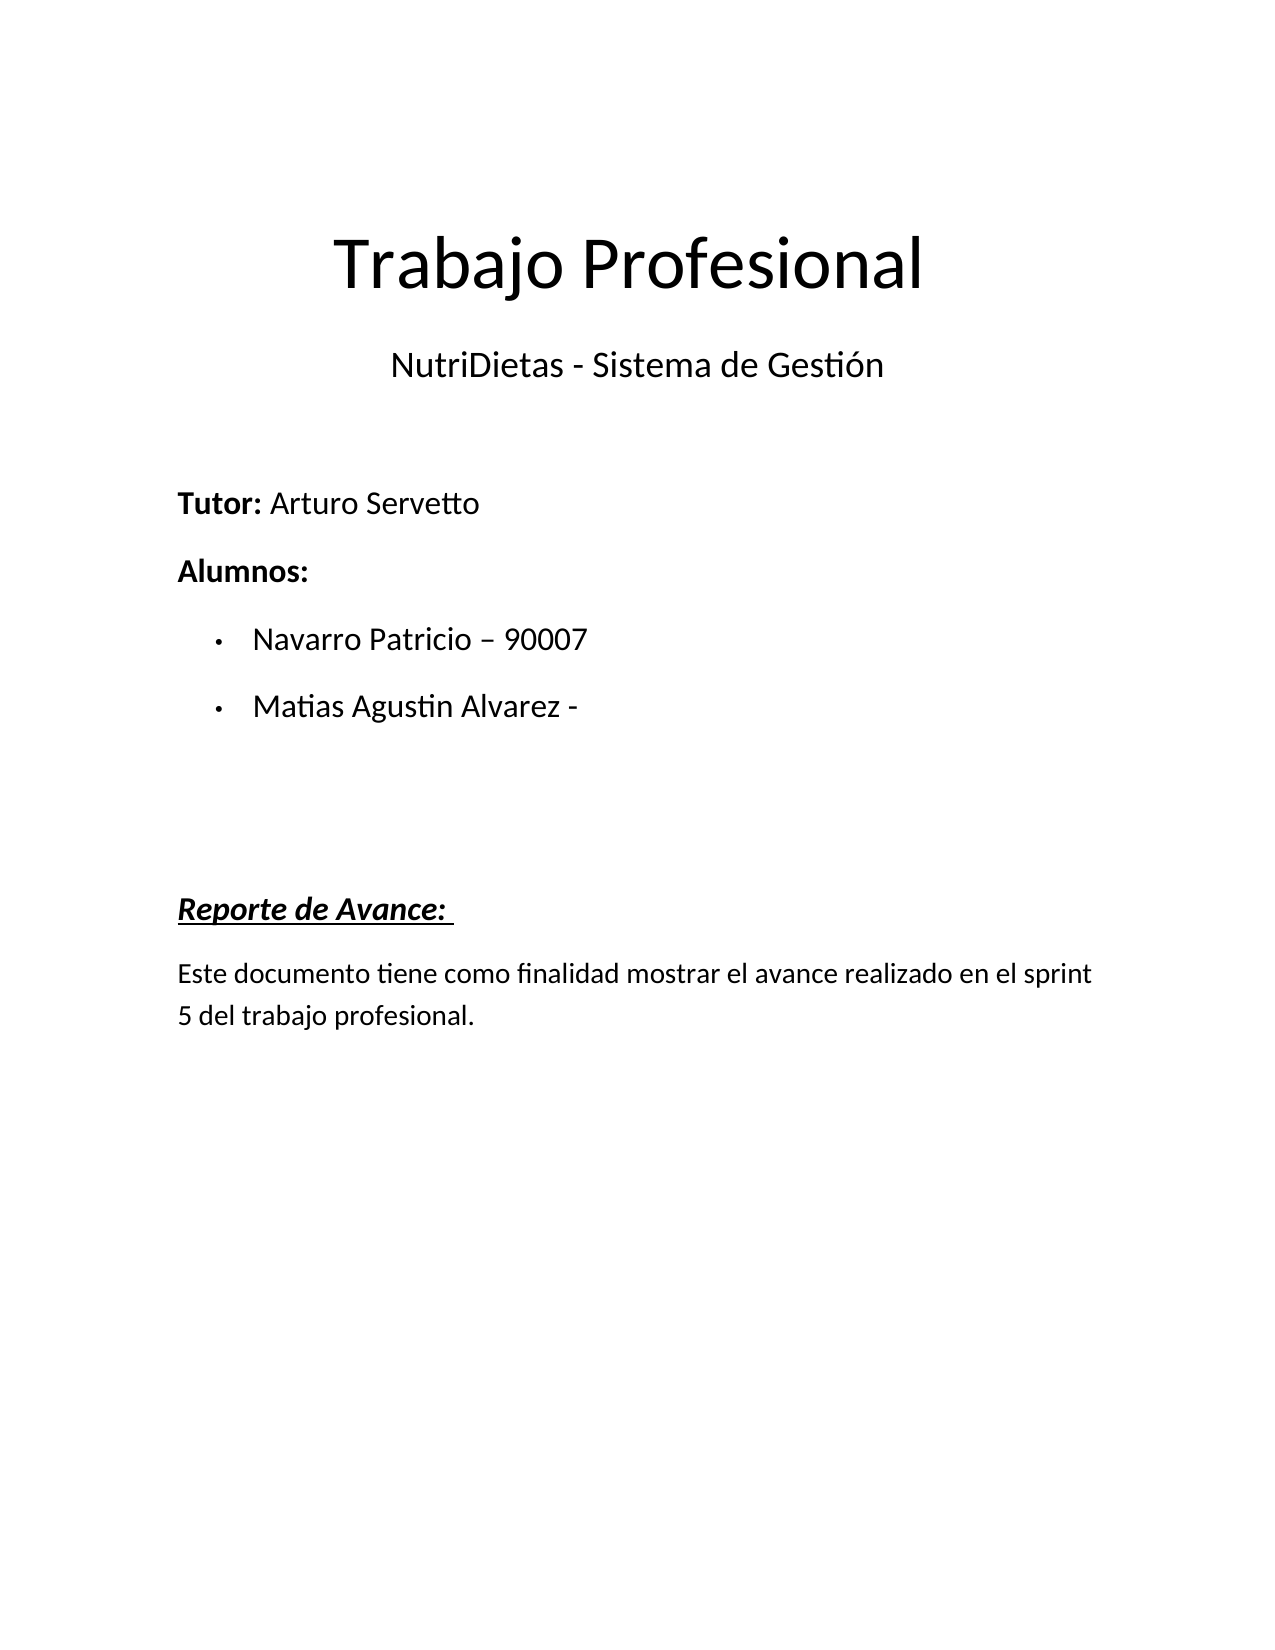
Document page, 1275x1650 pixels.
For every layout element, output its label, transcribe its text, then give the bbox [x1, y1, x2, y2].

text NutriDietas - Sistema de Gestión [177, 341, 1098, 387]
text Reporte de Avance: [177, 888, 1098, 929]
text Tutor: Arturo Servetto [177, 482, 1098, 523]
text Trabajo Profesional [177, 215, 1098, 307]
text Este documento tiene como finalidad mostrar el avance realizado en el sprint 5 del trabajo profesional. [177, 956, 1098, 1032]
list Matias Agustin Alvarez - [215, 685, 1098, 726]
list Navarro Patricio – 90007 [215, 618, 1098, 658]
text Alumnos: [177, 550, 1098, 591]
